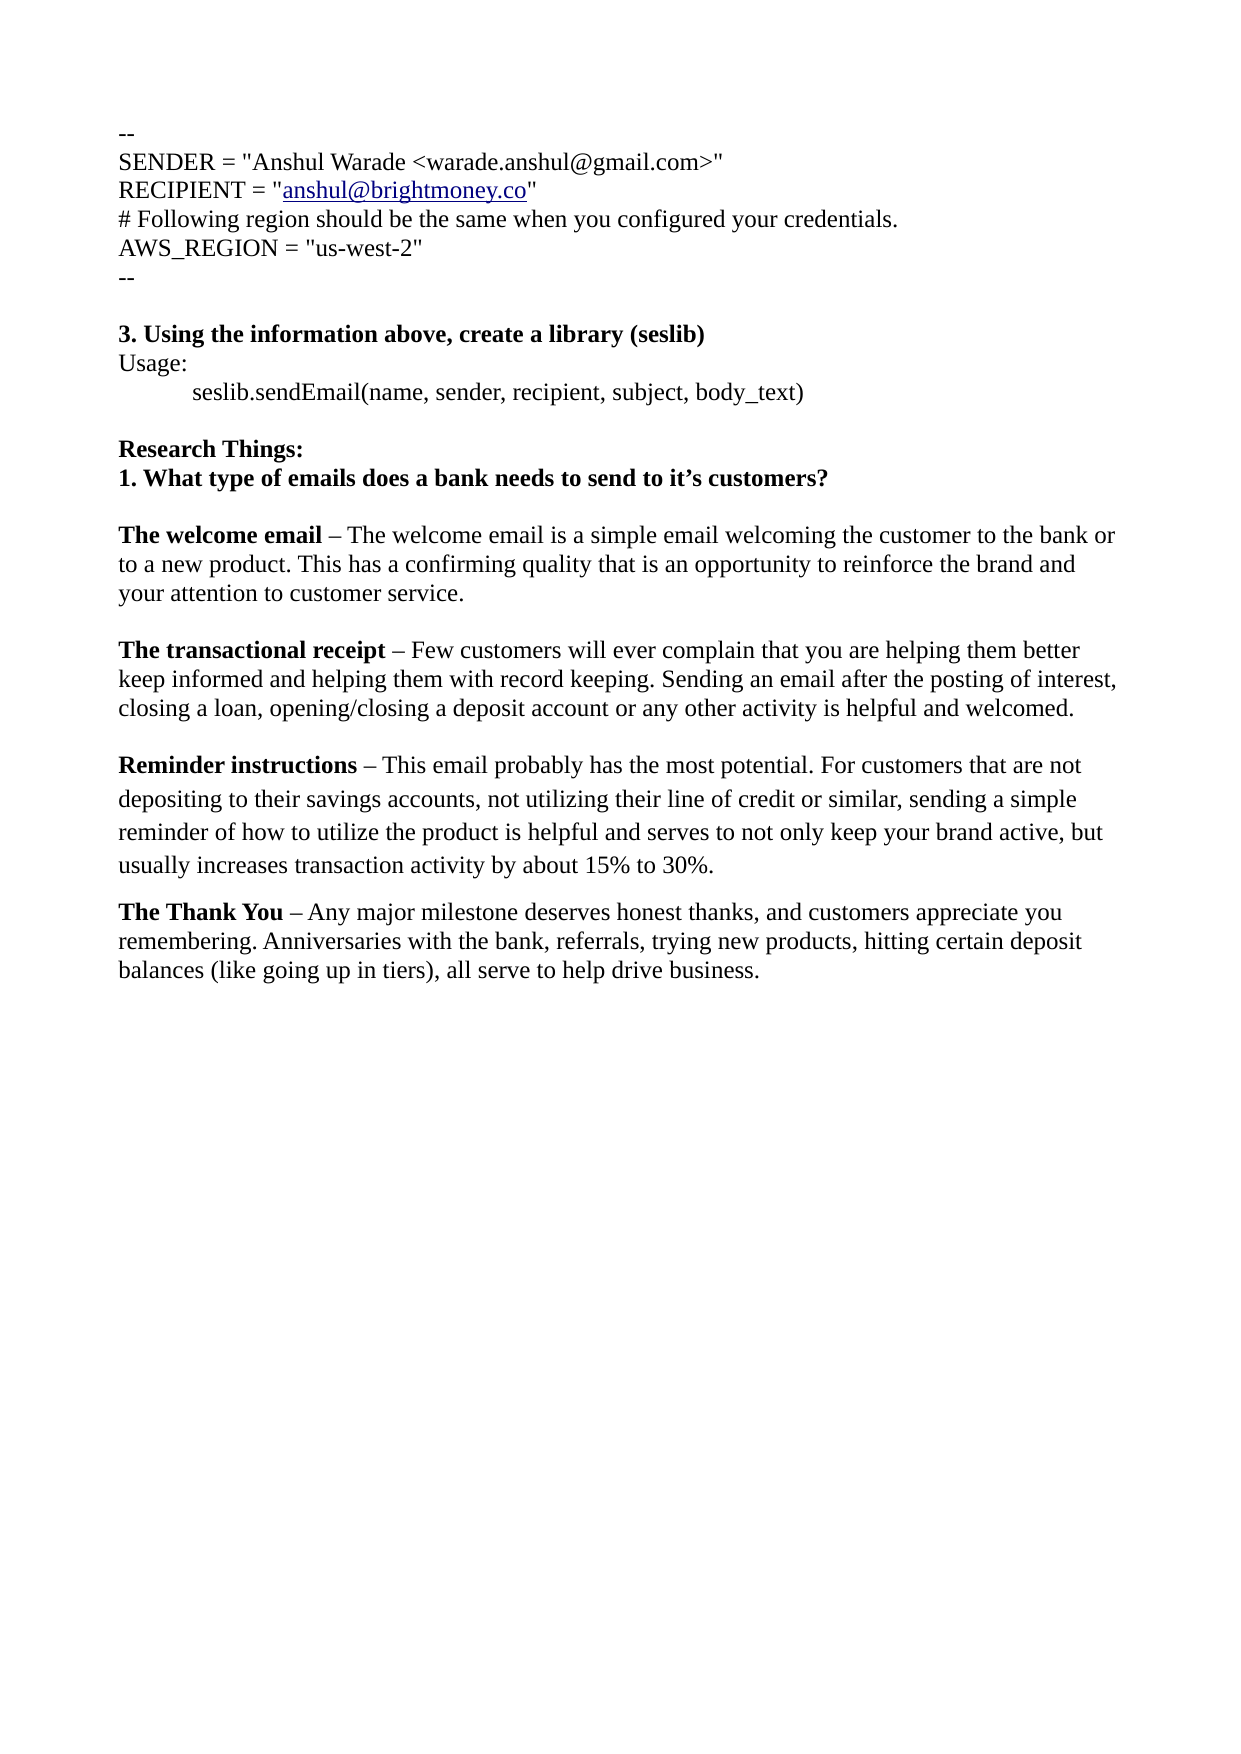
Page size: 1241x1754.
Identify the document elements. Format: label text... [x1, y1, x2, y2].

text The Thank You – Any major milestone deserves honest thanks, and customers appreciate you remembering. Anniversaries with the bank, referrals, trying new products, hitting certain deposit balances (like going up in tiers), all serve to help drive business. [118, 897, 1122, 983]
text The welcome email – The welcome email is a simple email welcoming the customer to the bank or to a new product. This has a confirming quality that is an opportunity to reinforce the brand and your attention to customer service. [118, 521, 1122, 607]
text Reminder instructions – This email probably has the most potential. For customers that are not depositing to their savings accounts, not utilizing their line of credit or similar, sending a simple reminder of how to utilize the product is helpful and serves to not only keep your brand active, but usually increases transaction activity by about 15% to 30%. [118, 751, 1122, 878]
text AWS_REGION = "us-west-2" [118, 233, 1122, 262]
text Research Things: [118, 434, 1122, 463]
text seslib.sendEmail(name, sender, recipient, subject, body_text) [118, 377, 1122, 406]
text The transactional receipt – Few customers will ever complain that you are helping them better keep informed and helping them with record keeping. Sending an email after the posting of interest, closing a loan, opening/closing a deposit account or any other activity is helpful and welcomed. [118, 636, 1122, 722]
text -- [118, 118, 1122, 147]
text # Following region should be the same when you configured your credentials. [118, 204, 1122, 233]
text 3. Using the information above, create a library (seslib) [118, 319, 1122, 348]
text 1. What type of emails does a bank needs to send to it’s customers? [118, 463, 1122, 492]
text -- [118, 262, 1122, 291]
text Usage: [118, 348, 1122, 377]
text RECIPIENT = "anshul@brightmoney.co" [118, 176, 1122, 204]
text SENDER = "Anshul Warade <warade.anshul@gmail.com>" [118, 147, 1122, 176]
